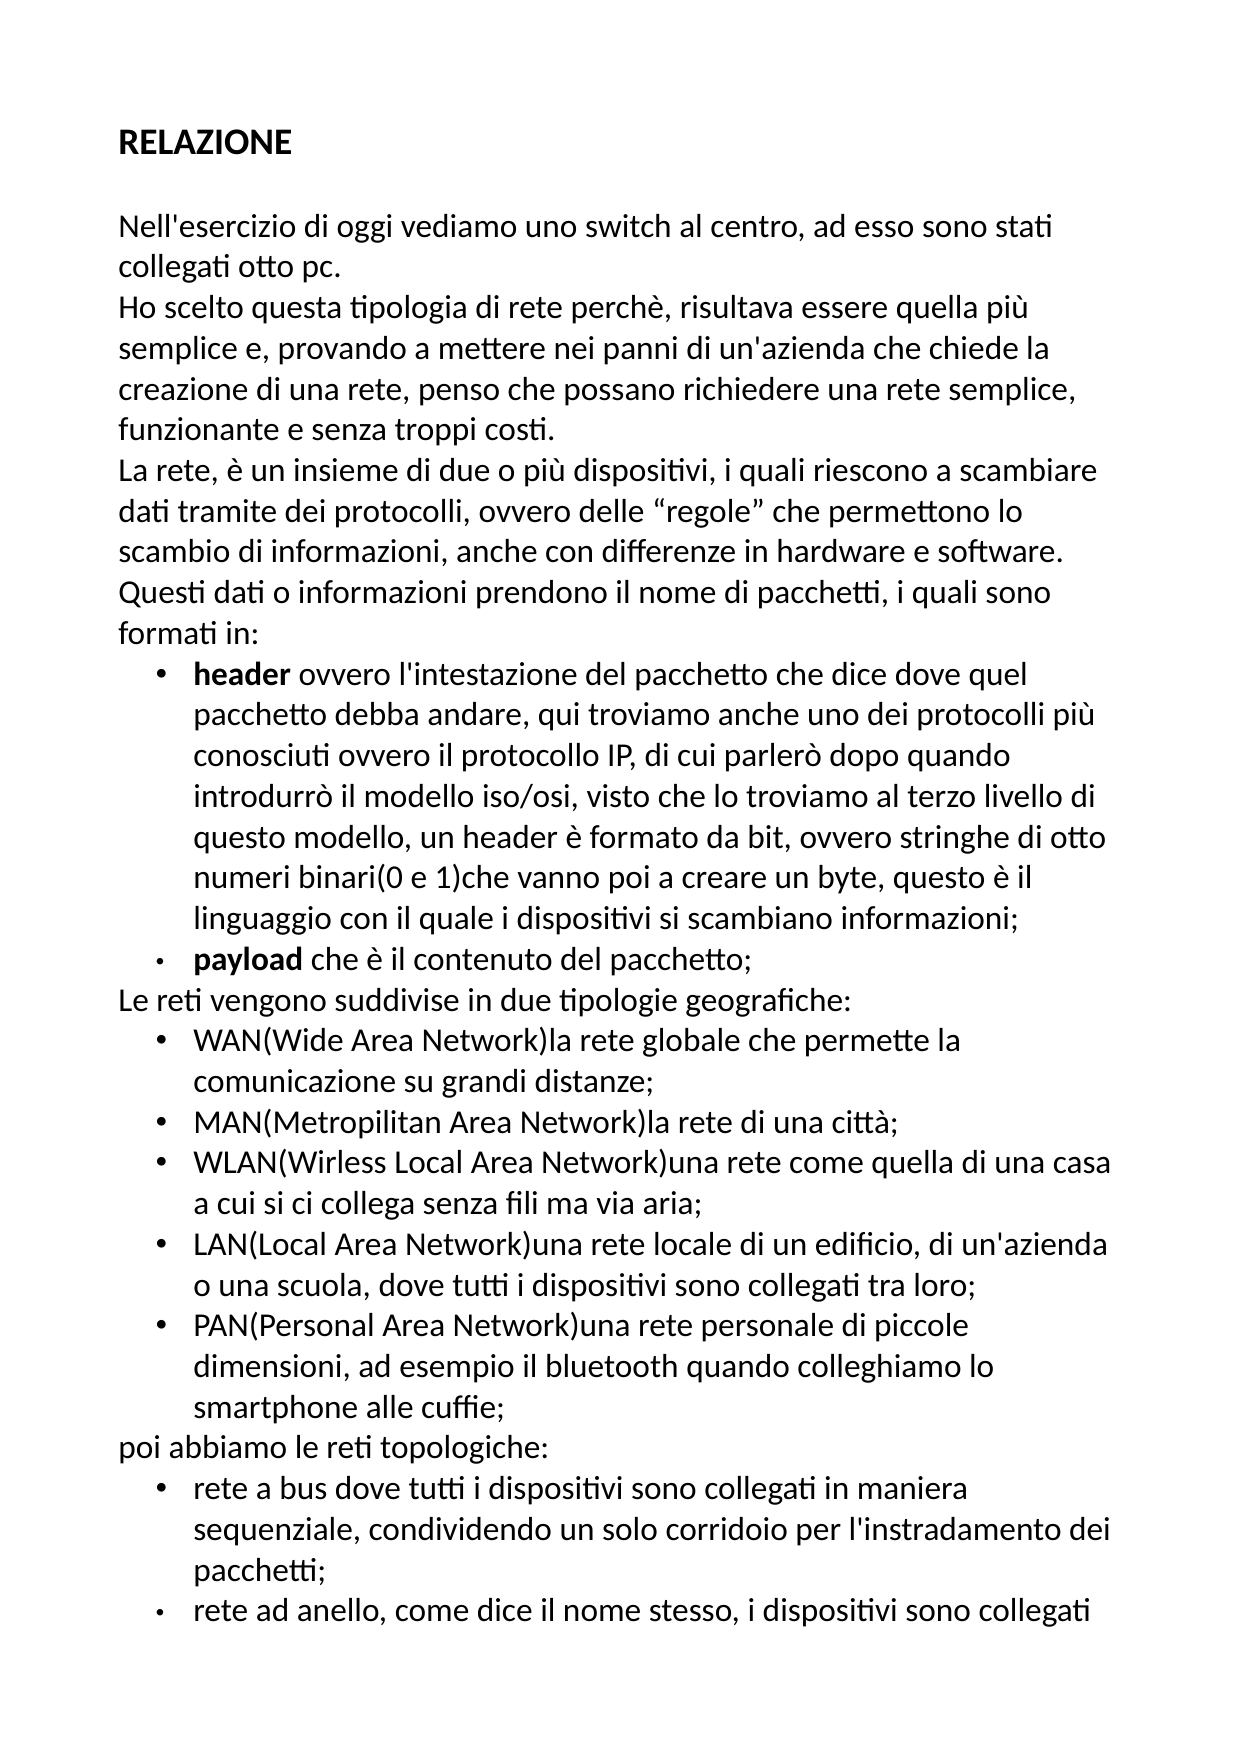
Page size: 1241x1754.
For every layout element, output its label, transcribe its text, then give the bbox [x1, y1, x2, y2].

text RELAZIONE [118, 118, 1122, 164]
text Le reti vengono suddivise in due tipologie geografiche: [118, 978, 1122, 1019]
text La rete, è un insieme di due o più dispositivi, i quali riescono a scambiare dati tramite dei protocolli, ovvero delle “regole” che permettono lo scambio di informazioni, anche con differenze in hardware e software. Questi dati o informazioni prendono il nome di pacchetti, i quali sono formati in: [118, 449, 1122, 653]
list header ovvero l'intestazione del pacchetto che dice dove quel pacchetto debba andare, qui troviamo anche uno dei protocolli più conosciuti ovvero il protocollo IP, di cui parlerò dopo quando introdurrò il modello iso/osi, visto che lo troviamo al terzo livello di questo modello, un header è formato da bit, ovvero stringhe di otto numeri binari(0 e 1)che vanno poi a creare un byte, questo è il linguaggio con il quale i dispositivi si scambiano informazioni; [156, 653, 1122, 938]
list MAN(Metropilitan Area Network)la rete di una città; [156, 1101, 1122, 1141]
list payload che è il contenuto del pacchetto; [156, 938, 1122, 978]
list LAN(Local Area Network)una rete locale di un edificio, di un'azienda o una scuola, dove tutti i dispositivi sono collegati tra loro; [156, 1223, 1122, 1304]
text Ho scelto questa tipologia di rete perchè, risultava essere quella più semplice e, provando a mettere nei panni di un'azienda che chiede la creazione di una rete, penso che possano richiedere una rete semplice, funzionante e senza troppi costi. [118, 286, 1122, 449]
list rete ad anello, come dice il nome stesso, i dispositivi sono collegati [156, 1589, 1122, 1630]
text poi abbiamo le reti topologiche: [118, 1427, 1122, 1467]
list WLAN(Wirless Local Area Network)una rete come quella di una casa a cui si ci collega senza fili ma via aria; [156, 1141, 1122, 1223]
list rete a bus dove tutti i dispositivi sono collegati in maniera sequenziale, condividendo un solo corridoio per l'instradamento dei pacchetti; [156, 1467, 1122, 1589]
text Nell'esercizio di oggi vediamo uno switch al centro, ad esso sono stati collegati otto pc. [118, 205, 1122, 286]
list WAN(Wide Area Network)la rete globale che permette la comunicazione su grandi distanze; [156, 1019, 1122, 1101]
list PAN(Personal Area Network)una rete personale di piccole dimensioni, ad esempio il bluetooth quando colleghiamo lo smartphone alle cuffie; [156, 1304, 1122, 1427]
